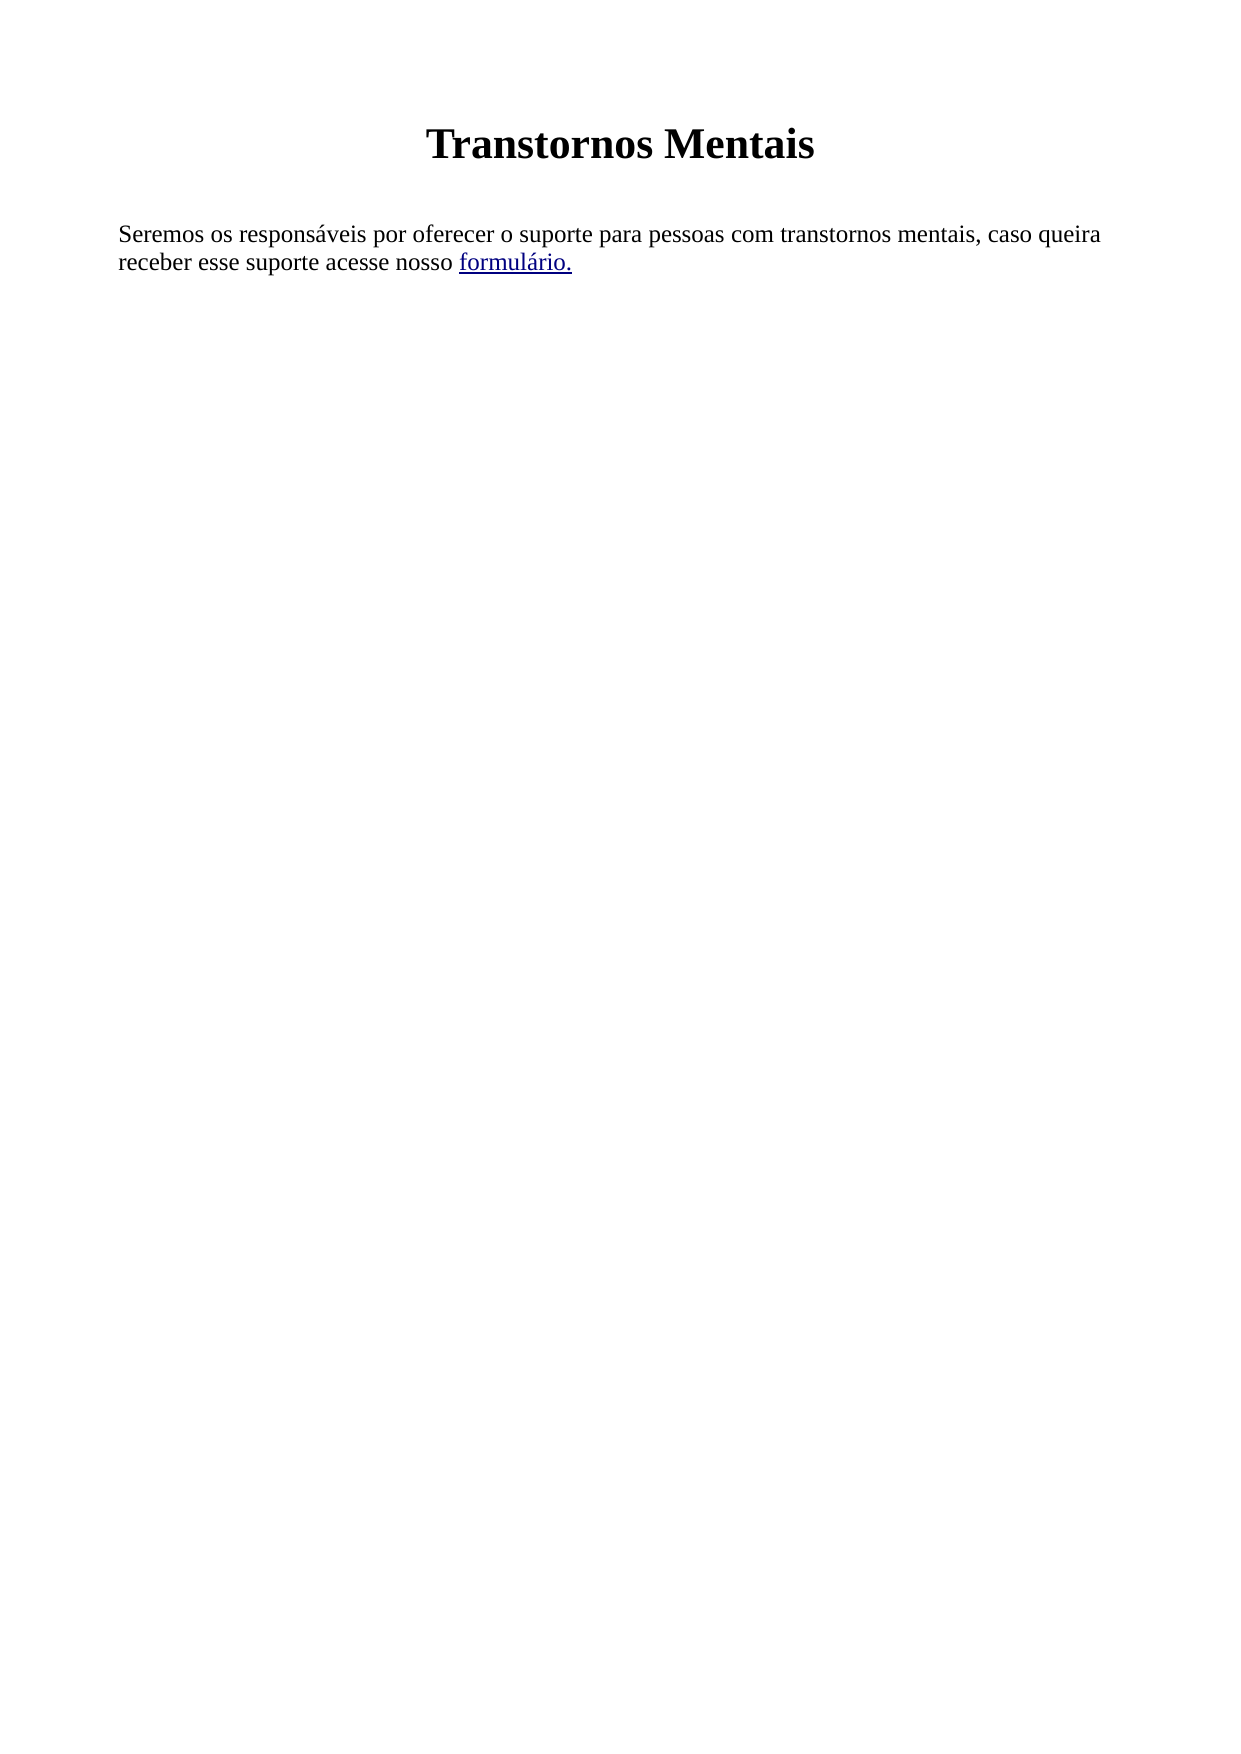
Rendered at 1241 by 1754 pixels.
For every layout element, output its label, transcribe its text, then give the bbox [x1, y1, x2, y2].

text Seremos os responsáveis por oferecer o suporte para pessoas com transtornos mentais, caso queira receber esse suporte acesse nosso formulário. [118, 219, 1122, 276]
text Transtornos Mentais [118, 118, 1122, 168]
